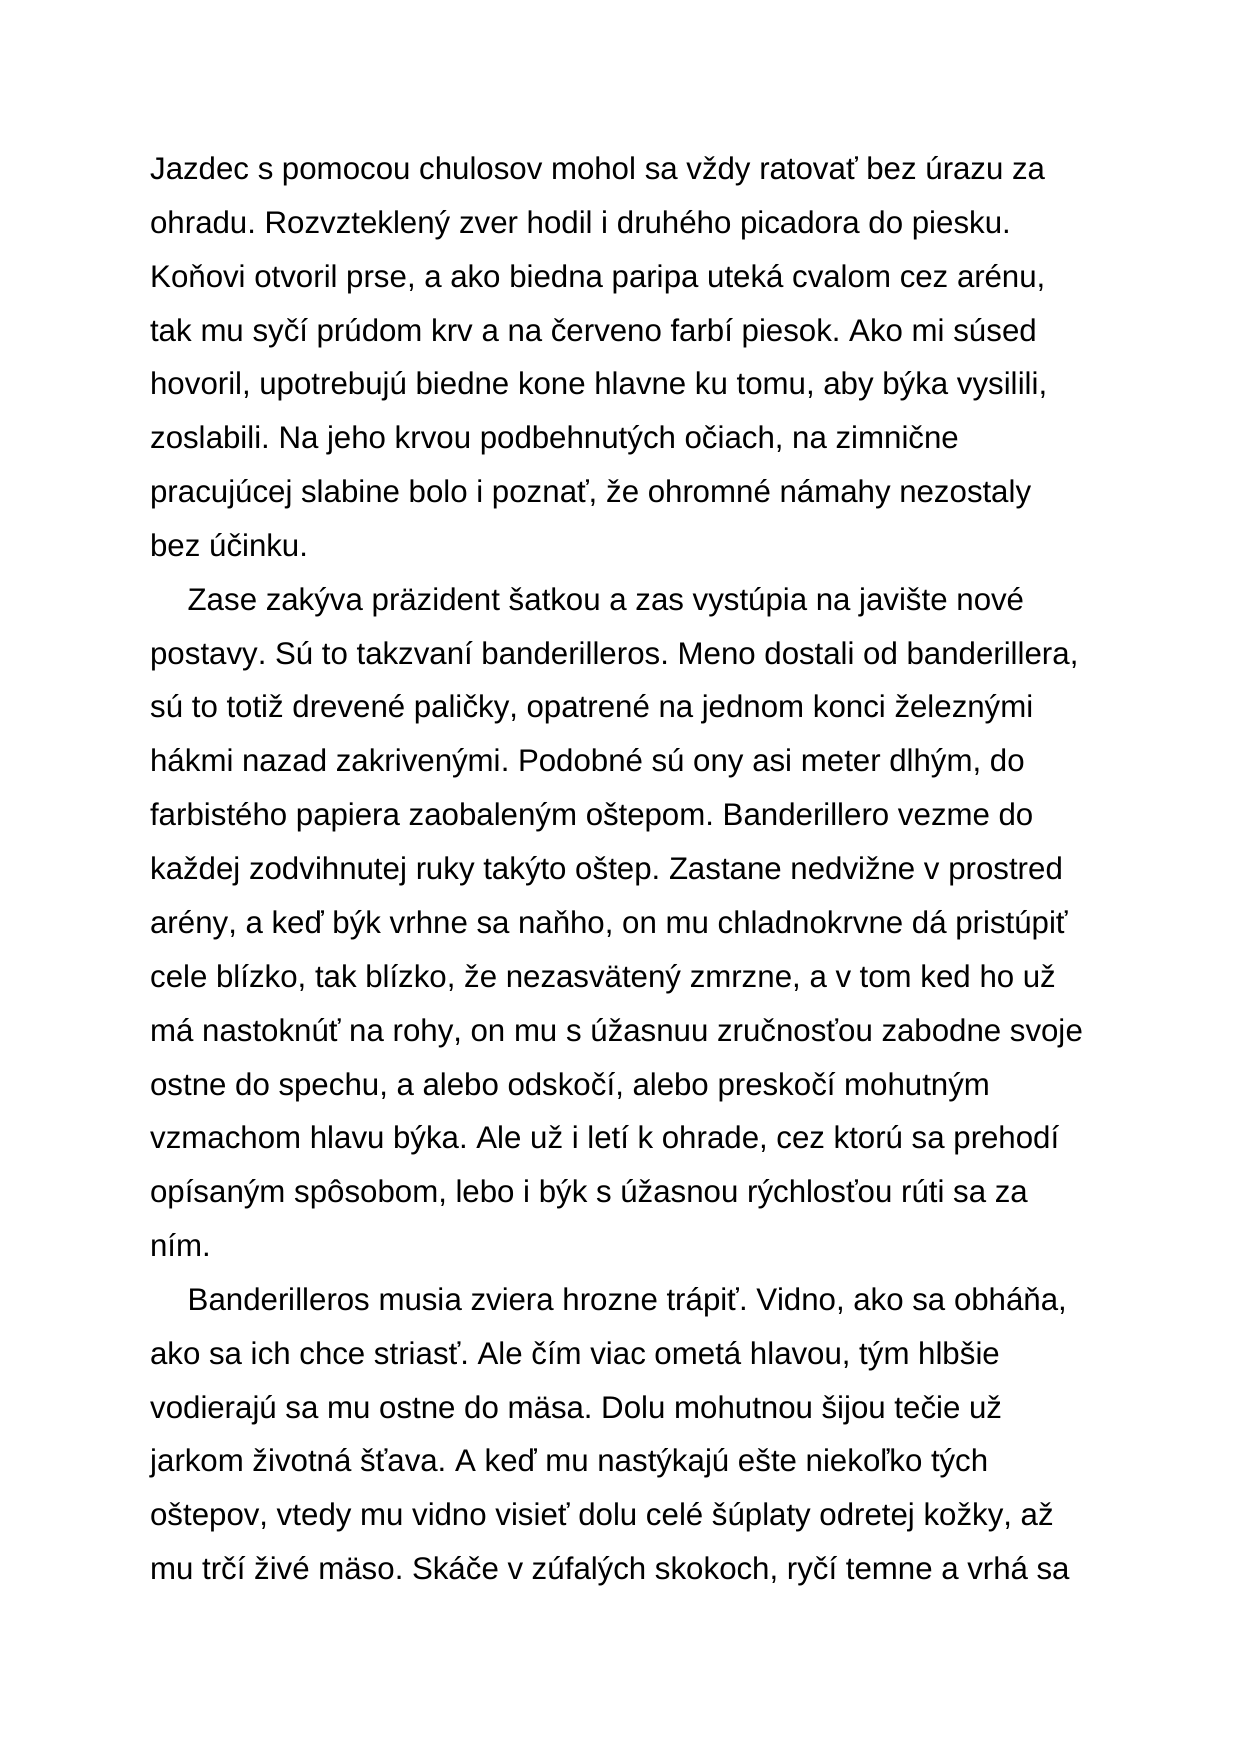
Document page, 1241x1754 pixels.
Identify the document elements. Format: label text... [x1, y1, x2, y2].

text Zase zakýva präzident šatkou a zas vystúpia na javište nové postavy. Sú to takzvaní banderilleros. Meno dostali od banderillera, sú to totiž drevené paličky, opatrené na jednom konci železnými hákmi nazad zakrivenými. Podobné sú ony asi meter dlhým, do farbistého papiera zaobaleným oštepom. Banderillero vezme do každej zodvihnutej ruky takýto oštep. Zastane nedvižne v prostred arény, a keď býk vrhne sa naňho, on mu chladnokrvne dá pristúpiť cele blízko, tak blízko, že nezasvätený zmrzne, a v tom ked ho už má nastoknúť na rohy, on mu s úžasnuu zručnosťou zabodne svoje ostne do spechu, a alebo odskočí, alebo preskočí mohutným vzmachom hlavu býka. Ale už i letí k ohrade, cez ktorú sa prehodí opísaným spôsobom, lebo i býk s úžasnou rýchlosťou rúti sa za ním. [150, 581, 1091, 1263]
text Banderilleros musia zviera hrozne trápiť. Vidno, ako sa obháňa, ako sa ich chce striasť. Ale čím viac ometá hlavou, tým hlbšie vodierajú sa mu ostne do mäsa. Dolu mohutnou šijou tečie už jarkom životná šťava. A keď mu nastýkajú ešte niekoľko tých oštepov, vtedy mu vidno visieť dolu celé šúplaty odretej kožky, až mu trčí živé mäso. Skáče v zúfalých skokoch, ryčí temne a vrhá sa [150, 1281, 1091, 1586]
text Jazdec s pomocou chulosov mohol sa vždy ratovať bez úrazu za ohradu. Rozvzteklený zver hodil i druhého picadora do piesku. Koňovi otvoril prse, a ako biedna paripa uteká cvalom cez arénu, tak mu syčí prúdom krv a na červeno farbí piesok. Ako mi súsed hovoril, upotrebujú biedne kone hlavne ku tomu, aby býka vysilili, zoslabili. Na jeho krvou podbehnutých očiach, na zimnične pracujúcej slabine bolo i poznať, že ohromné námahy nezostaly bez účinku. [150, 150, 1091, 563]
